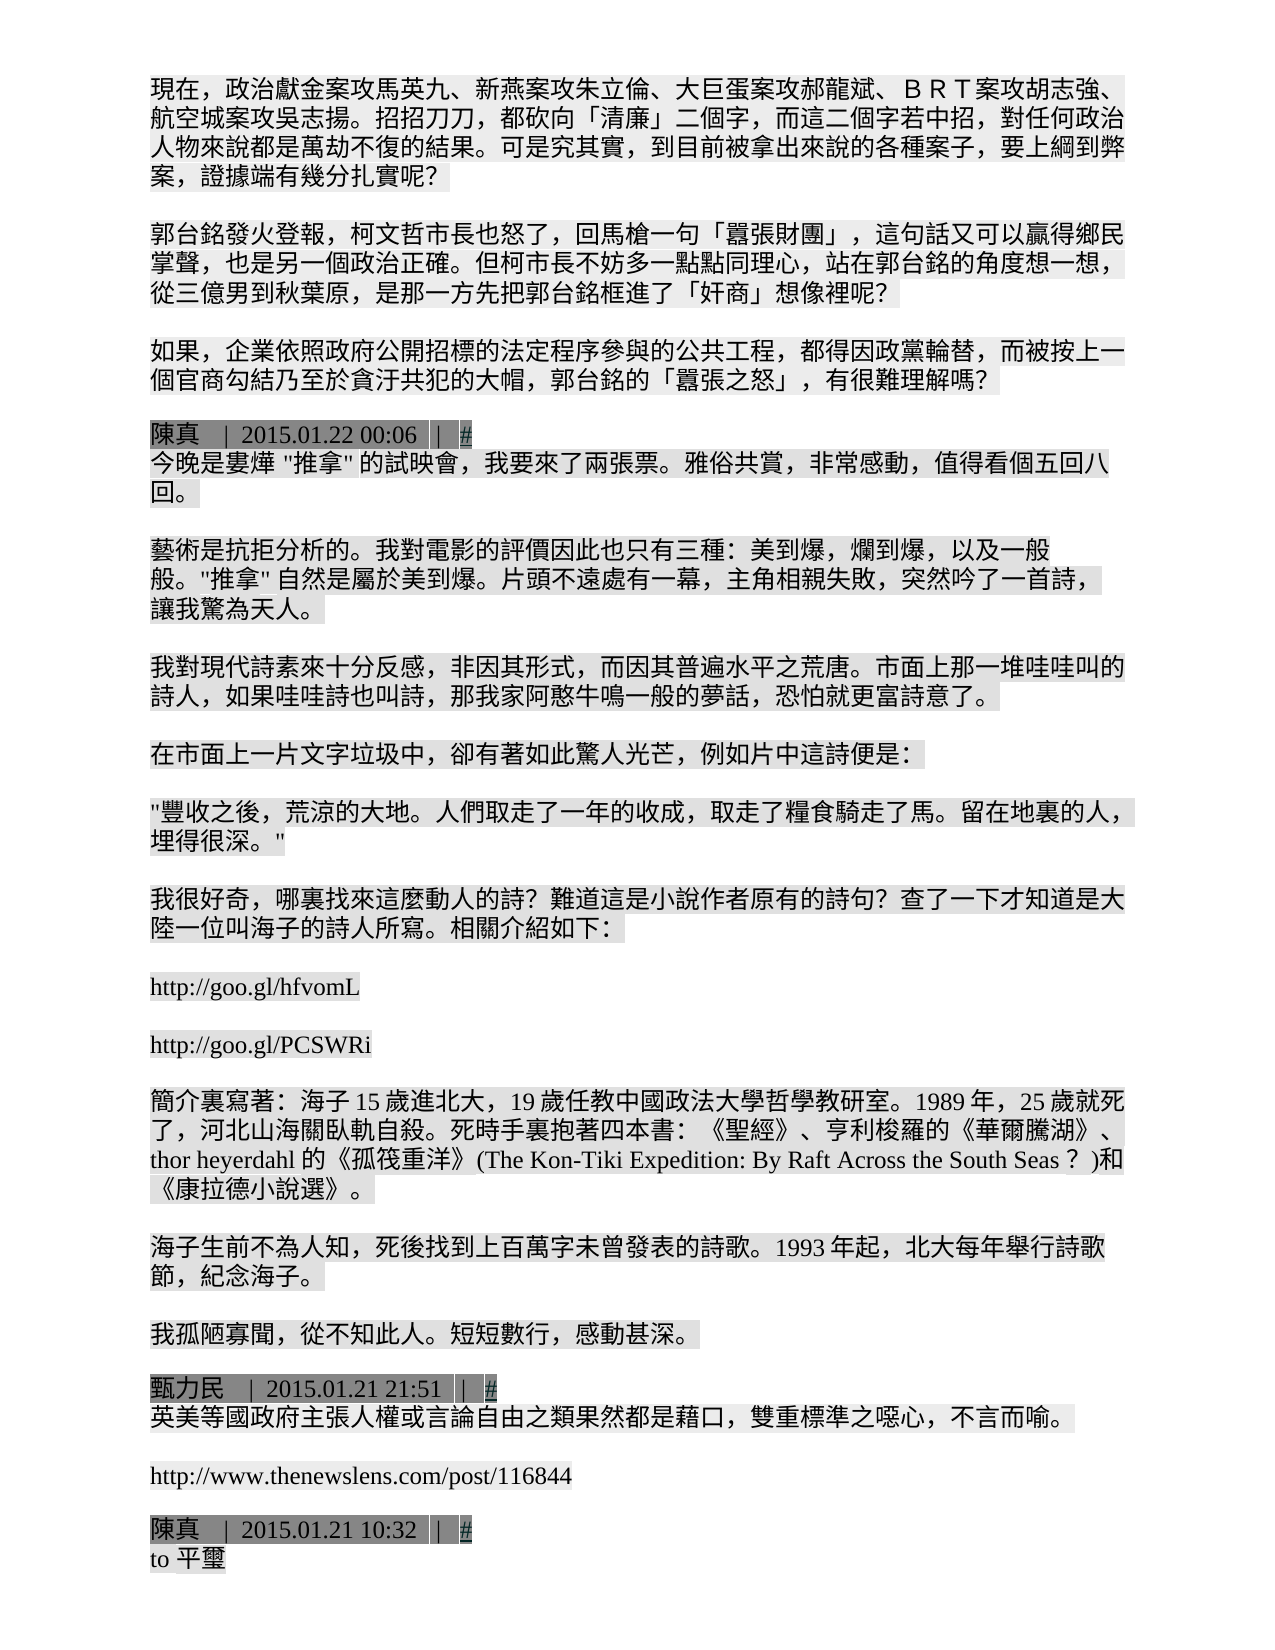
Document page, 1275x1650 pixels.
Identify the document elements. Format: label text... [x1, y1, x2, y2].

text 陳真 | 2015.01.21 10:32 | # [150, 1515, 1125, 1544]
text 陳真 | 2015.01.22 00:06 | # [150, 420, 1125, 449]
text 今晚是婁燁 "推拿" 的試映會，我要來了兩張票。雅俗共賞，非常感動，值得看個五回八回。 藝術是抗拒分析的。我對電影的評價因此也只有三種：美到爆，爛到爆，以及一般般。"推拿" 自然是屬於美到爆。片頭不遠處有一幕，主角相親失敗，突然吟了一首詩，讓我驚為天人。 我對現代詩素來十分反感，非因其形式，而因其普遍水平之荒唐。市面上那一堆哇哇叫的詩人，如果哇哇詩也叫詩，那我家阿憨牛鳴一般的夢話，恐怕就更富詩意了。 在市面上一片文字垃圾中，卻有著如此驚人光芒，例如片中這詩便是： "豐收之後，荒涼的大地。人們取走了一年的收成，取走了糧食騎走了馬。留在地裏的人，埋得很深。" 我很好奇，哪裏找來這麼動人的詩？難道這是小說作者原有的詩句？查了一下才知道是大陸一位叫海子的詩人所寫。相關介紹如下： http://goo.gl/hfvomL http://goo.gl/PCSWRi 簡介裏寫著：海子15歲進北大，19歲任教中國政法大學哲學教研室。1989年，25歲就死了，河北山海關臥軌自殺。死時手裏抱著四本書：《聖經》、亨利梭羅的《華爾騰湖》、thor heyerdahl 的《孤筏重洋》(The Kon-Tiki Expedition: By Raft Across the South Seas ？)和《康拉德小說選》。 海子生前不為人知，死後找到上百萬字未曾發表的詩歌。1993年起，北大每年舉行詩歌節，紀念海子。 我孤陋寡聞，從不知此人。短短數行，感動甚深。 [150, 449, 1125, 1349]
text 甄力民 | 2015.01.21 21:51 | # [150, 1374, 1125, 1403]
text 對於台灣這些醜陋事，真是很無言。 在台南，即便只有一百公尺的路，你也得被迫開車或騎車出門，因為根本沒有行人走路的地方。至於開車，馬路如政壇，是屬於那些無恥惡棍的，你也只能無言忍耐。 每周長途跋涉搭公車搭火車搭遊覽車，車上總是此起彼落的巨量手機聲或是打電動玩遊戲看節目，吵吵鬧鬧，你總不可能每天與所有人起衝突，於是也只能硬是一路打起精神，無言忍耐，甭想休息。 到了電影院，不管觀眾多或少，一樣都是吃吃喝喝吵吵鬧鬧臭氣沖天，特別是前半場，裝有食物塑膠袋的噪音不斷。必須等到電影演一半了，大家也差不多把食物都吃完了，才會稍微安靜乾淨一些。兩小時不吃東西是會死人嗎？對此你也只能無言，只能忍耐。 政壇更不用說了，小人得志，豺狼當道，黃鐘毀棄，瓦釜雷鳴。恁北恁祖媽就是喜歡這一味，不然你是要怎樣？當然也只能忍。 昨晚看推拿，放映前有預告片，三部台灣片，那也叫電影嗎？但你能如何？當然也只能忍。 要不，來談談經濟談談數學談談邏輯吧。可是能談嗎？當然不可能。這島上連九九乘法都沒有，還說什麼微積分。爆奶爆紅恁北恁祖媽幾把刀賴啥曉柯大帥網友說網友kuso，你能如何？當然也只能忍。 島外當然也沒有好到哪。人權，自由，民主，反恐，等等等，除了忍，你能如何？ 忍，並不消極。火山爆發之驚人，也是忍出來的。郝龍斌說他忍無可忍，這是對的。我看一個人的品質高低，就看他承受多少忍耐與痛苦。對於那些不但不用忍，而且還會教別人要溫馨豁達者，打心底鄙視和厭惡。 陳真 =============== 郭董囂張之怒 當政黨輪替變清算大會… 2015-01-20 聯合報 陳長文／法學教授、律師（台北市） 最近，台北市政府不斷的示意要將廉政之刀，砍向馬英九、郝龍斌主政時代的台北市各項建設，連帶的掀起了台北市政府與鴻海郭台銘的漫天戰火。四方混戰，打得大家霧裡看花。 用個假設情境，歸納成一個問句，也許就有助於大家了解，這中間的問題在那裡？ 我，陳長文，在此宣布，我將參選四年後的台北市長。我若當選，政見只有一個：我一上任，將清查所有和柯文哲先生主政時的台北市政府有合約、參與工程標案的廠商，全部移送廉委會調查，「一定」要查出弊案為止。 當然，我不會參選台北市長。這也是刻意誇大的情境。但這個陳長文可以抽換為張三李四王五孫六。 藉由這「誇張情境」，我要說的是，一旦政黨輪替變成了清算大會，試問，還有企業敢參加政府的公共工程嗎？台北市還需要建設嗎？或者應該這樣說，愈優質的廠商，反而會更怯於參與政府的建設，而形成劣幣驅逐良幣的效果。這對政府施政、城市建設會是好事嗎？ 不是說，我們反對柯市長清查弊端，有弊當查，是為政者的本務。但關鍵在台北市政府或綠營人士透過北市府釋放的許多片面資訊，透露了一個「先射箭再畫靶」、「先定罪再論證」的態度，一出手就先以否定的態度，透過政論的名嘴捕風捉影以及網路鄉民的反商心結，否定了前任市長所有的建設，甚至上綱為圖利乃至於貪汙，連帶的清算圍剿和前政府有合作關係的企業。 從政治上來看，這樣的出手，確實會有幾個效果。一是發揮「打掉重練」的效應，拉低民眾期待的基期。「你看前任做那麼爛，我是救火隊來救火、收爛攤的，所以，如果這爛攤收不好，也不是我的問題」；二是，捉準了當下反商仇富的民眾氛圍，例如在大巨蛋案將刀劍指向涉入葉世文收賄案的遠雄，不但可以立刻獲得廣大的掌聲，同時不管遠雄在大巨蛋案有問題還是沒問題，也不會有人敢幫大巨蛋說話，誰說話就是遠雄同路人，這噤聲效應，就可以讓主攻大巨蛋擁有一面倒的優勢詮釋權。 現在，政治獻金案攻馬英九、新燕案攻朱立倫、大巨蛋案攻郝龍斌、ＢＲＴ案攻胡志強、航空城案攻吳志揚。招招刀刀，都砍向「清廉」二個字，而這二個字若中招，對任何政治人物來說都是萬劫不復的結果。可是究其實，到目前被拿出來說的各種案子，要上綱到弊案，證據端有幾分扎實呢？ 郭台銘發火登報，柯文哲市長也怒了，回馬槍一句「囂張財團」，這句話又可以贏得鄉民掌聲，也是另一個政治正確。但柯市長不妨多一點點同理心，站在郭台銘的角度想一想，從三億男到秋葉原，是那一方先把郭台銘框進了「奸商」想像裡呢？ 如果，企業依照政府公開招標的法定程序參與的公共工程，都得因政黨輪替，而被按上一個官商勾結乃至於貪汙共犯的大帽，郭台銘的「囂張之怒」，有很難理解嗎？ [150, 75, 1125, 395]
text to 平璽 [150, 1544, 1125, 1574]
text 英美等國政府主張人權或言論自由之類果然都是藉口，雙重標準之噁心，不言而喻。 http://www.thenewslens.com/post/116844 [150, 1403, 1125, 1490]
